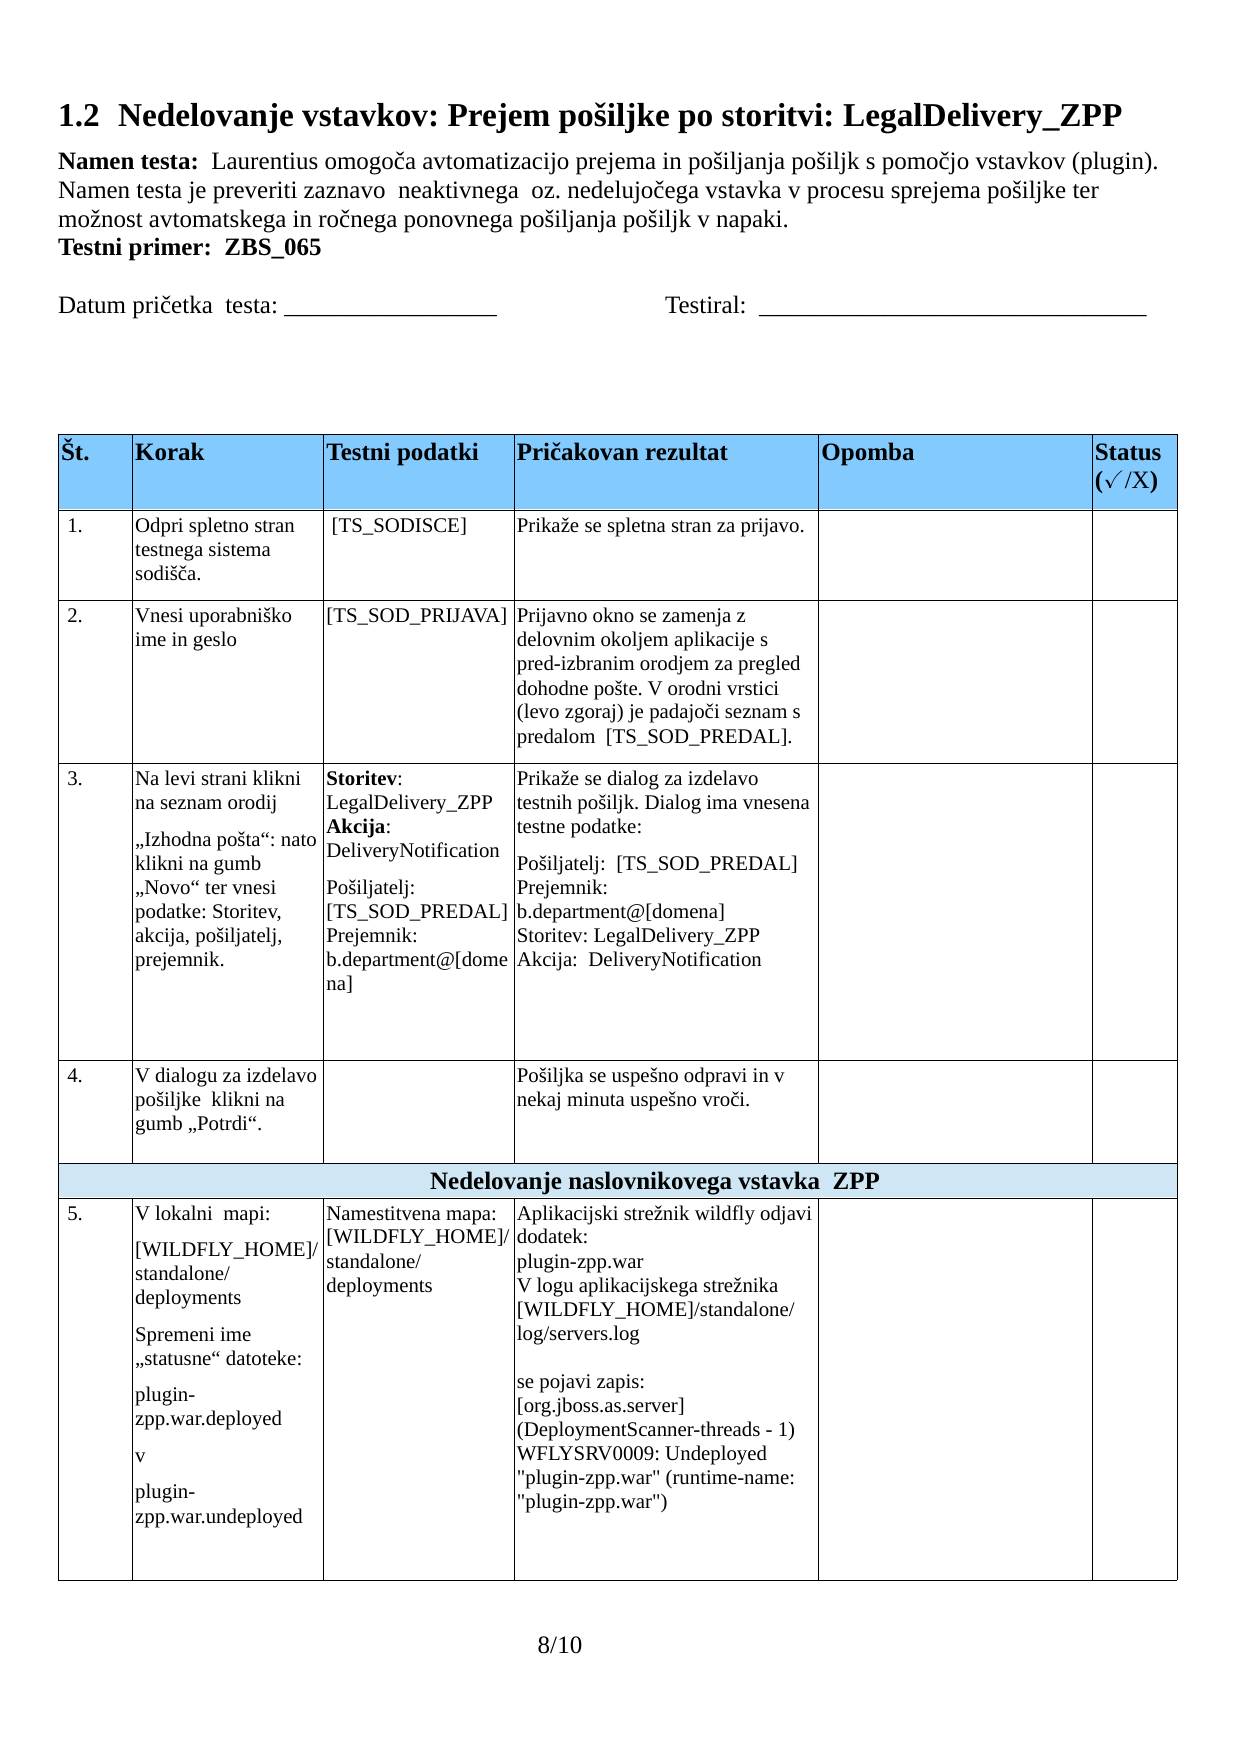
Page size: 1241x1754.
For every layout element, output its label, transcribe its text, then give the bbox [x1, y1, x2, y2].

table_cell [1093, 1061, 1177, 1163]
table_cell [59, 511, 132, 600]
table_cell Vnesi uporabniško ime in geslo [133, 601, 323, 763]
table_cell [819, 1061, 1092, 1163]
table_cell [1093, 764, 1177, 1059]
table_cell Prikaže se dialog za izdelavo testnih pošiljk. Dialog ima vnesena testne podatke: Pošiljatelj: [TS_SOD_PREDAL] Prejemnik: b.department@[domena] Storitev: LegalDelivery_ZPP Akcija: DeliveryNotification [515, 764, 818, 1059]
table_cell Prijavno okno se zamenja z delovnim okoljem aplikacije s pred-izbranim orodjem za pregled dohodne pošte. V orodni vrstici (levo zgoraj) je padajoči seznam s predalom [TS_SOD_PREDAL]. [515, 601, 818, 763]
table_cell [819, 1199, 1092, 1579]
text Datum pričetka testa: _________________ Testiral: _______________________________ [58, 290, 1177, 319]
table_cell [1093, 601, 1177, 763]
table_cell Storitev: LegalDelivery_ZPP Akcija: DeliveryNotification Pošiljatelj: [TS_SOD_PREDAL] Prejemnik: b.department@[domena] [324, 764, 514, 1059]
table_cell Na levi strani klikni na seznam orodij „Izhodna pošta“: nato klikni na gumb „Novo“ ter vnesi podatke: Storitev, akcija, pošiljatelj, prejemnik. [133, 764, 323, 1059]
table_cell Odpri spletno stran testnega sistema sodišča. [133, 511, 323, 600]
table_cell Pošiljka se uspešno odpravi in v nekaj minuta uspešno vroči. [515, 1061, 818, 1163]
table_header Pričakovan rezultat [515, 435, 818, 509]
table_cell [819, 764, 1092, 1059]
table_header Opomba [819, 435, 1092, 509]
text Testni primer: ZBS_065 [58, 232, 1177, 261]
table_header Testni podatki [324, 435, 514, 509]
table_cell [59, 1199, 132, 1579]
table_cell [59, 764, 132, 1059]
table_header Št. [59, 435, 132, 509]
table_cell Prikaže se spletna stran za prijavo. [515, 511, 818, 600]
table_cell [1093, 1199, 1177, 1579]
table_cell V dialogu za izdelavo pošiljke klikni na gumb „Potrdi“. [133, 1061, 323, 1163]
text Namen testa: Laurentius omogoča avtomatizacijo prejema in pošiljanja pošiljk s pomočjo vstavkov (plugin). Namen testa je preveriti zaznavo neaktivnega oz. nedelujočega vstavka v procesu sprejema pošiljke ter možnost avtomatskega in ročnega ponovnega pošiljanja pošiljk v napaki. [58, 146, 1177, 232]
table_cell [59, 1061, 132, 1163]
table_cell Aplikacijski strežnik wildfly odjavi dodatek: plugin-zpp.war V logu aplikacijskega strežnika [WILDFLY_HOME]/standalone/log/servers.log se pojavi zapis: [org.jboss.as.server] (DeploymentScanner-threads - 1) WFLYSRV0009: Undeployed "plugin-zpp.war" (runtime-name: "plugin-zpp.war") [515, 1199, 818, 1579]
table_cell [819, 601, 1092, 763]
table_cell [TS_SODISCE] [324, 511, 514, 600]
table_cell Nedelovanje naslovnikovega vstavka ZPP [59, 1164, 1177, 1197]
table_cell [59, 601, 132, 763]
table_header Korak [133, 435, 323, 509]
table_cell Namestitvena mapa: [WILDFLY_HOME]/standalone/deployments [324, 1199, 514, 1579]
table_header Status (✓/X) [1093, 435, 1177, 509]
table_cell V lokalni mapi: [WILDFLY_HOME]/standalone/deployments Spremeni ime „statusne“ datoteke: plugin-zpp.war.deployed v plugin-zpp.war.undeployed [133, 1199, 323, 1579]
table_cell [TS_SOD_PRIJAVA] [324, 601, 514, 763]
table_cell [819, 511, 1092, 600]
table_cell [324, 1061, 514, 1163]
table_cell [1093, 511, 1177, 600]
subtitle Nedelovanje vstavkov: Prejem pošiljke po storitvi: LegalDelivery_ZPP [58, 95, 1177, 134]
